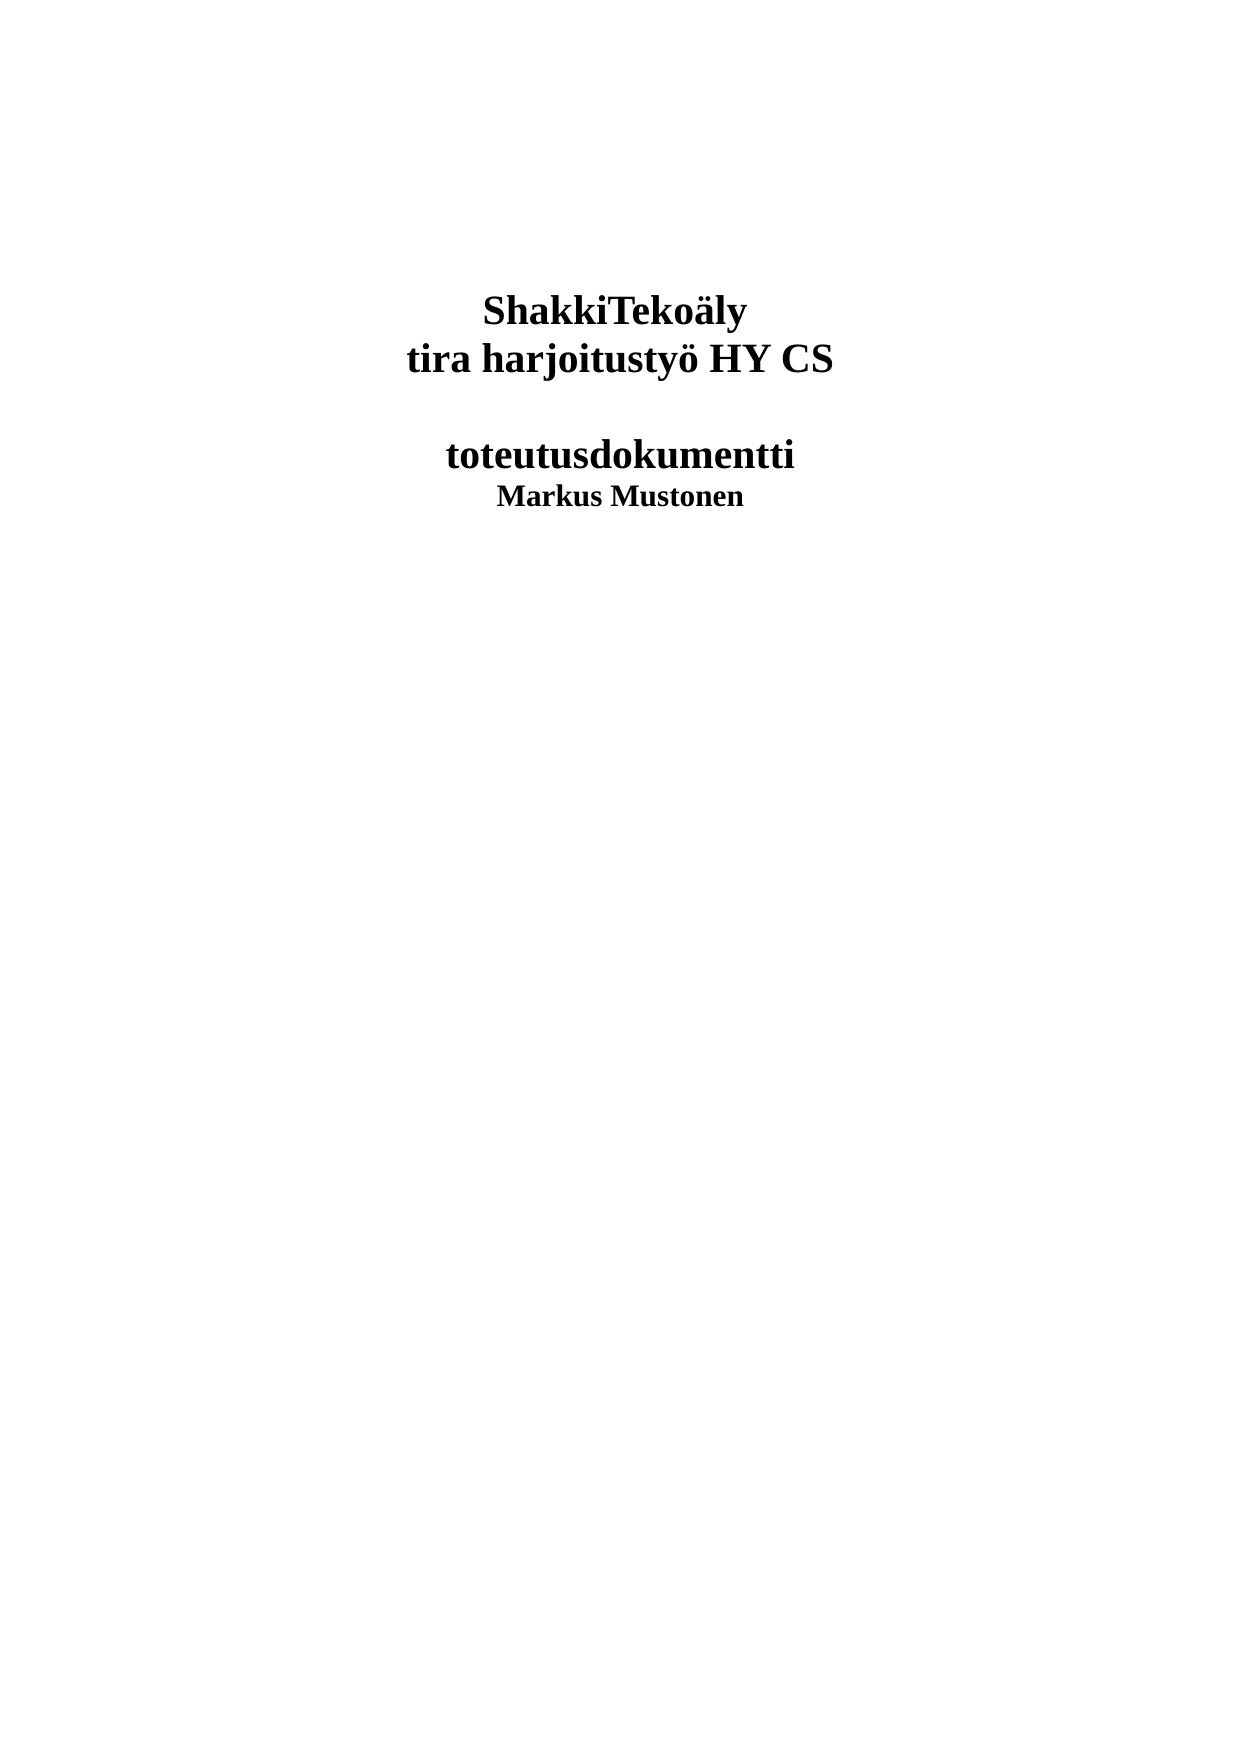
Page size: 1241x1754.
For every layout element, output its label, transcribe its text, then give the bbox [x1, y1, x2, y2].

text ShakkiTekoäly [118, 286, 1122, 334]
text tira harjoitustyö HY CS [118, 334, 1122, 382]
text toteutusdokumentti [118, 429, 1122, 477]
text Markus Mustonen [118, 477, 1122, 513]
